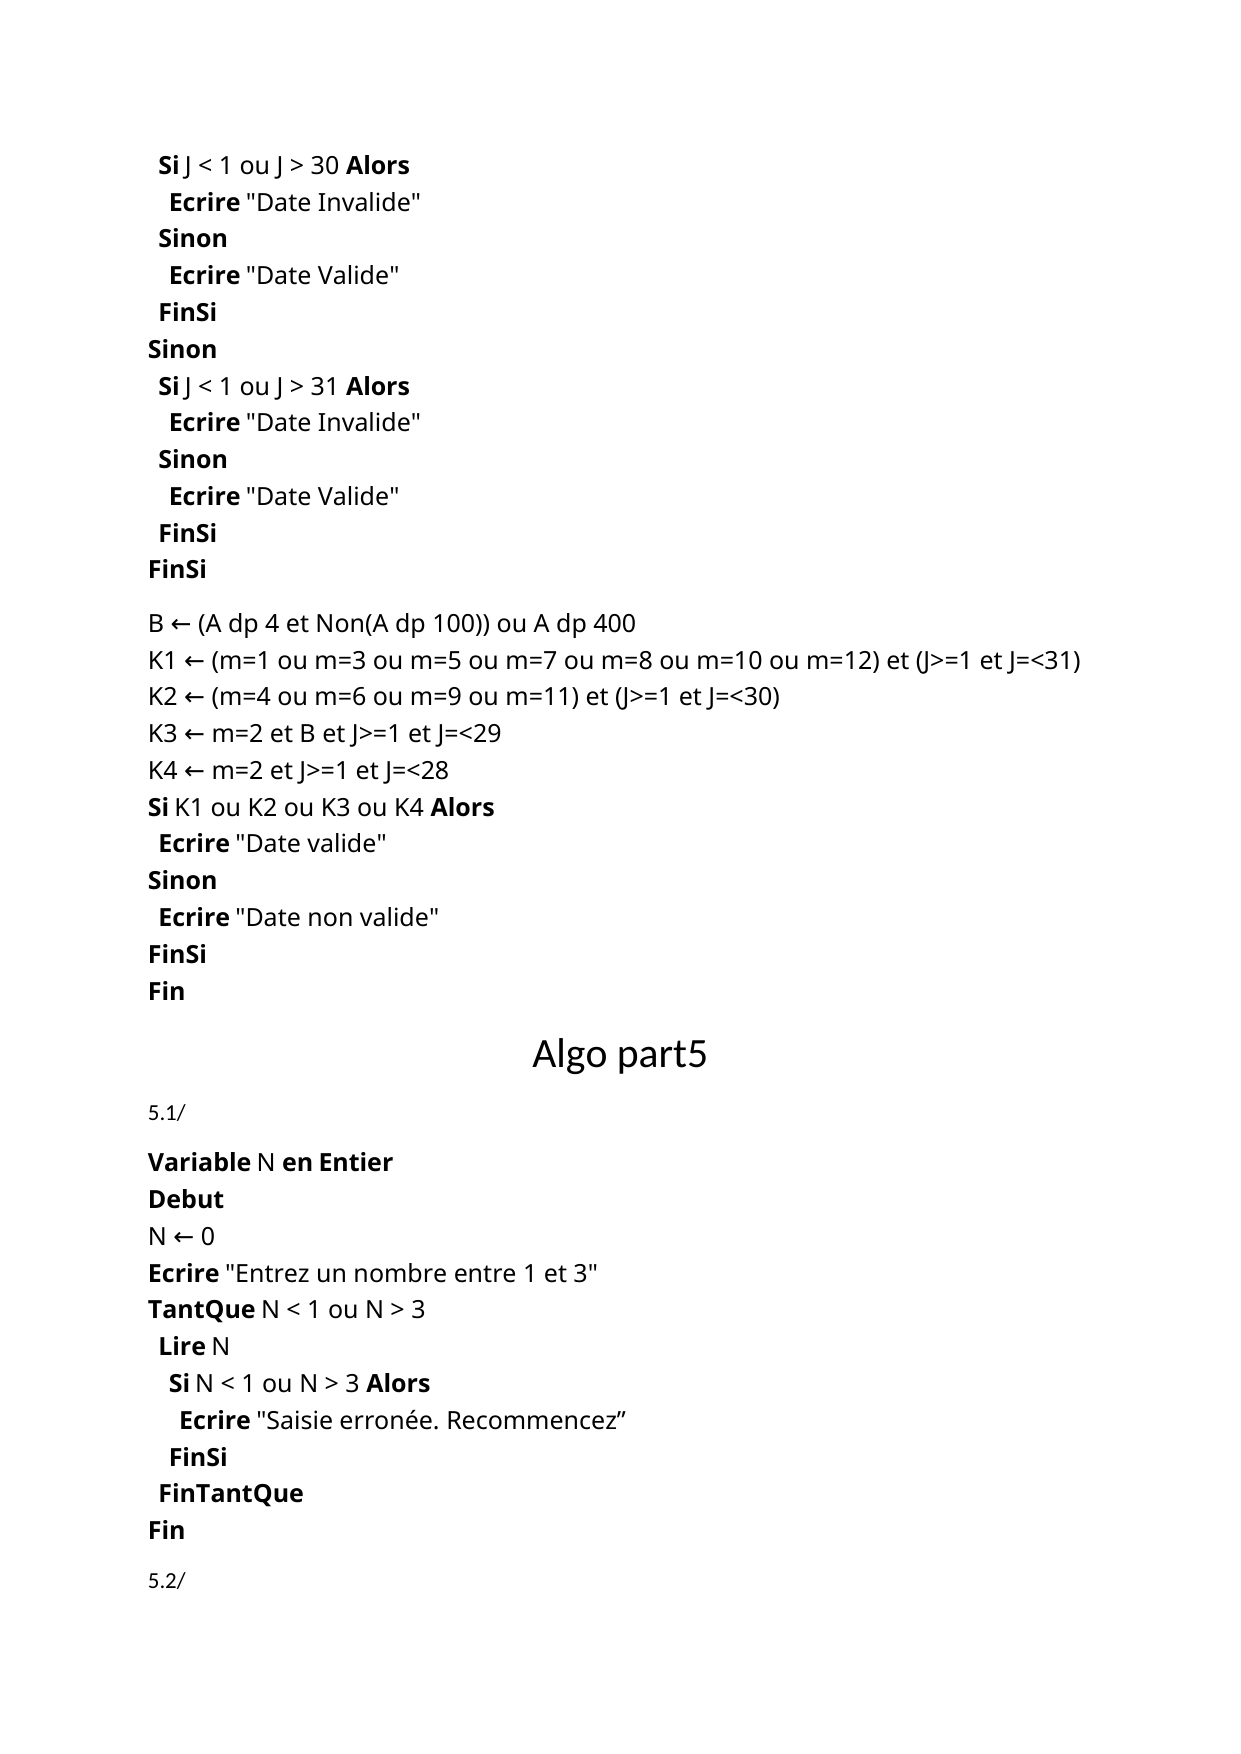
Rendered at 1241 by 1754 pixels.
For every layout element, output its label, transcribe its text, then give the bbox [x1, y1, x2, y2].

text B ← (A dp 4 et Non(A dp 100)) ou A dp 400 K1 ← (m=1 ou m=3 ou m=5 ou m=7 ou m=8 ou m=10 ou m=12) et (J>=1 et J=<31) K2 ← (m=4 ou m=6 ou m=9 ou m=11) et (J>=1 et J=<30) K3 ← m=2 et B et J>=1 et J=<29 K4 ← m=2 et J>=1 et J=<28 Si K1 ou K2 ou K3 ou K4 Alors Ecrire "Date valide" Sinon Ecrire "Date non valide" FinSi Fin [148, 606, 1093, 1007]
text Variable N en Entier Debut N ← 0 Ecrire "Entrez un nombre entre 1 et 3" TantQue N < 1 ou N > 3 Lire N Si N < 1 ou N > 3 Alors Ecrire "Saisie erronée. Recommencez” FinSi FinTantQue Fin [148, 1145, 1093, 1547]
text Algo part5 [148, 1027, 1093, 1077]
text 5.2/ [148, 1566, 1093, 1594]
text 5.1/ [148, 1098, 1093, 1126]
text Si J < 1 ou J > 30 Alors Ecrire "Date Invalide" Sinon Ecrire "Date Valide" FinSi Sinon Si J < 1 ou J > 31 Alors Ecrire "Date Invalide" Sinon Ecrire "Date Valide" FinSi FinSi [148, 148, 1093, 586]
